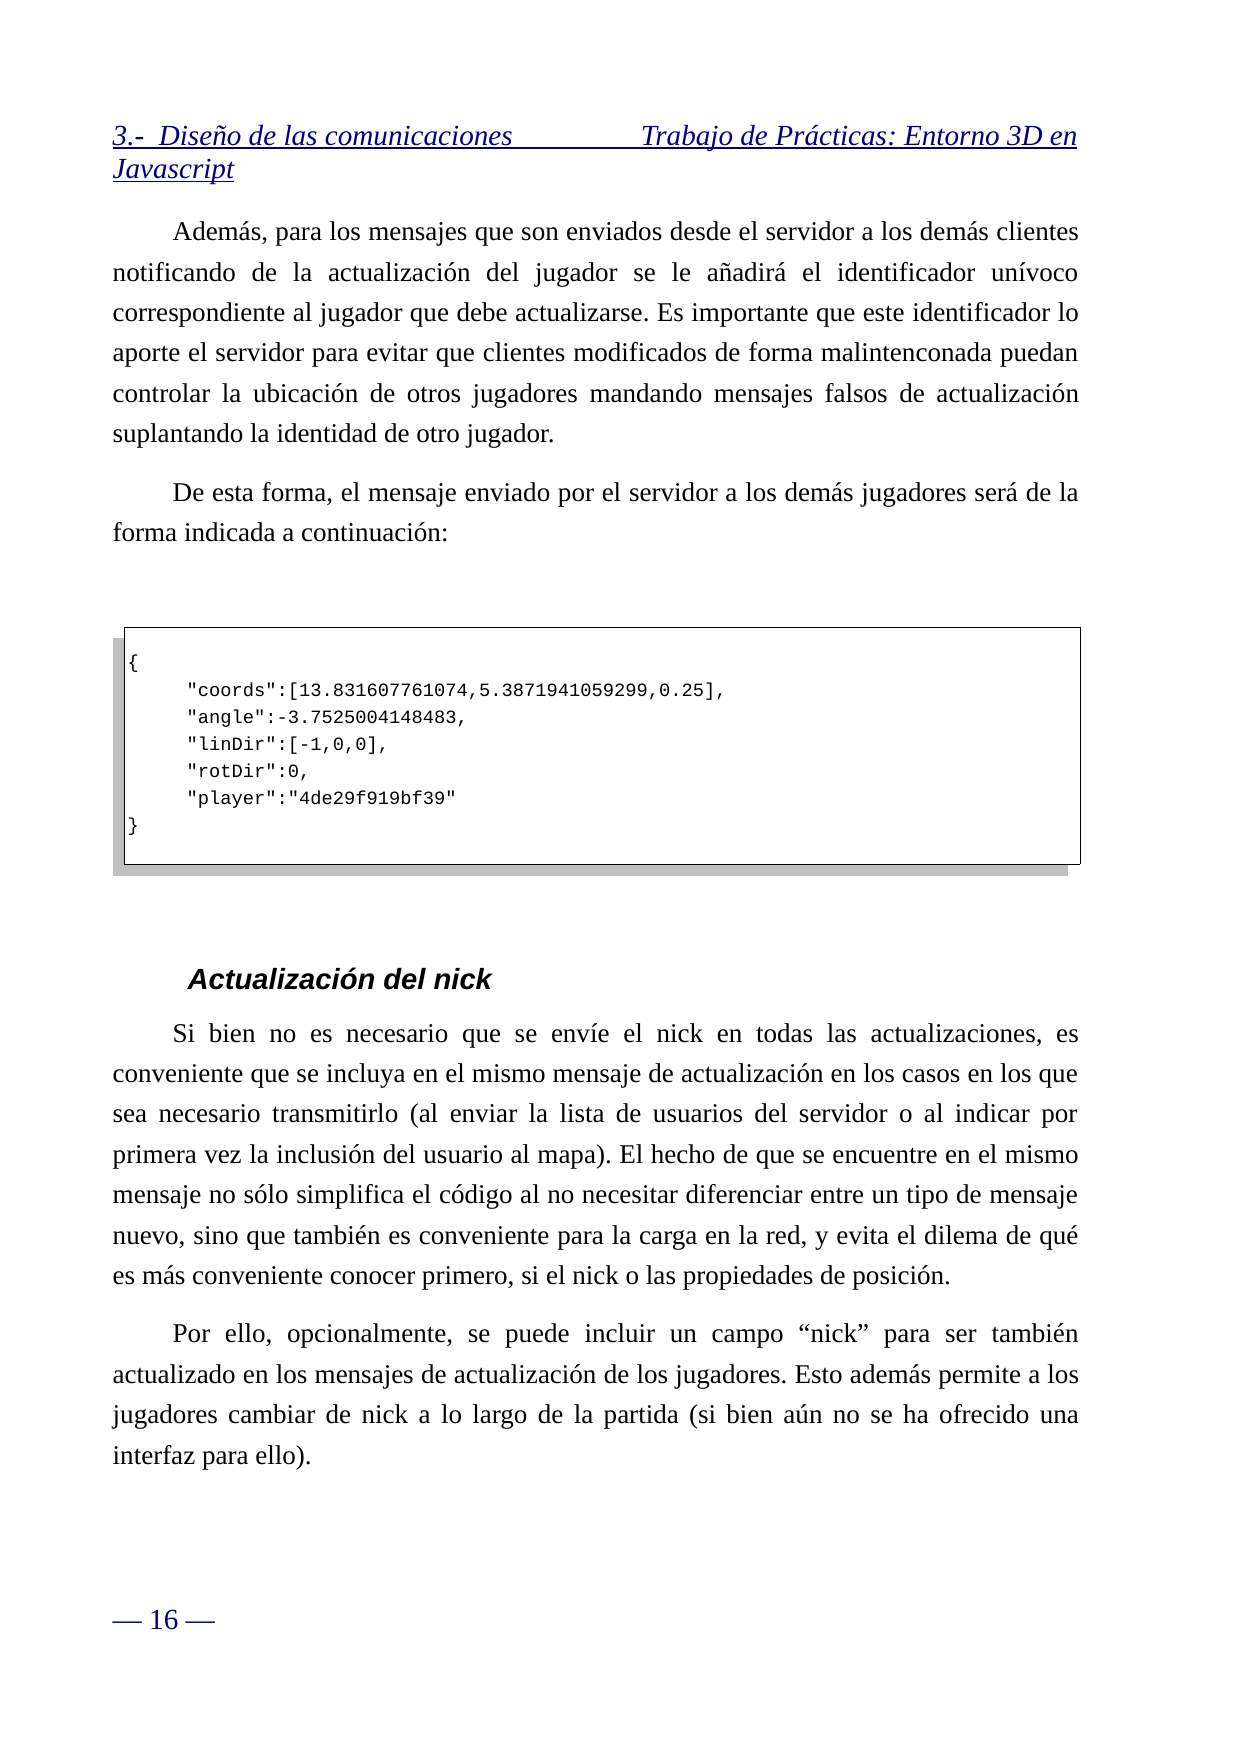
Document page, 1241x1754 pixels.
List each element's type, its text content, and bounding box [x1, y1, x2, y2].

text De esta forma, el mensaje enviado por el servidor a los demás jugadores será de la forma indicada a continuación: [112, 476, 1080, 547]
text "linDir":[-1,0,0], [125, 708, 1080, 735]
text Además, para los mensajes que son enviados desde el servidor a los demás clientes notificando de la actualización del jugador se le añadirá el identificador unívoco correspondiente al jugador que debe actualizarse. Es importante que este identificador lo aporte el servidor para evitar que clientes modificados de forma malintenconada puedan controlar la ubicación de otros jugadores mandando mensajes falsos de actualización suplantando la identidad de otro jugador. [112, 215, 1080, 448]
text } [125, 789, 1080, 864]
text Si bien no es necesario que se envíe el nick en todas las actualizaciones, es conveniente que se incluya en el mismo mensaje de actualización en los casos en los que sea necesario transmitirlo (al enviar la lista de usuarios del servidor o al indicar por primera vez la inclusión del usuario al mapa). El hecho de que se encuentre en el mismo mensaje no sólo simplifica el código al no necesitar diferenciar entre un tipo de mensaje nuevo, sino que también es conveniente para la carga en la red, y evita el dilema de qué es más conveniente conocer primero, si el nick o las propiedades de posición. [112, 1017, 1080, 1290]
text "player":"4de29f919bf39" [125, 762, 1080, 789]
text { [125, 628, 1080, 654]
text "angle":-3.7525004148483, [125, 681, 1080, 708]
text Por ello, opcionalmente, se puede incluir un campo “nick” para ser también actualizado en los mensajes de actualización de los jugadores. Esto además permite a los jugadores cambiar de nick a lo largo de la partida (si bien aún no se ha ofrecido una interfaz para ello). [112, 1318, 1080, 1470]
subtitle Actualización del nick [187, 962, 1080, 995]
text "coords":[13.831607761074,5.3871941059299,0.25], [125, 654, 1080, 681]
text "rotDir":0, [125, 735, 1080, 762]
